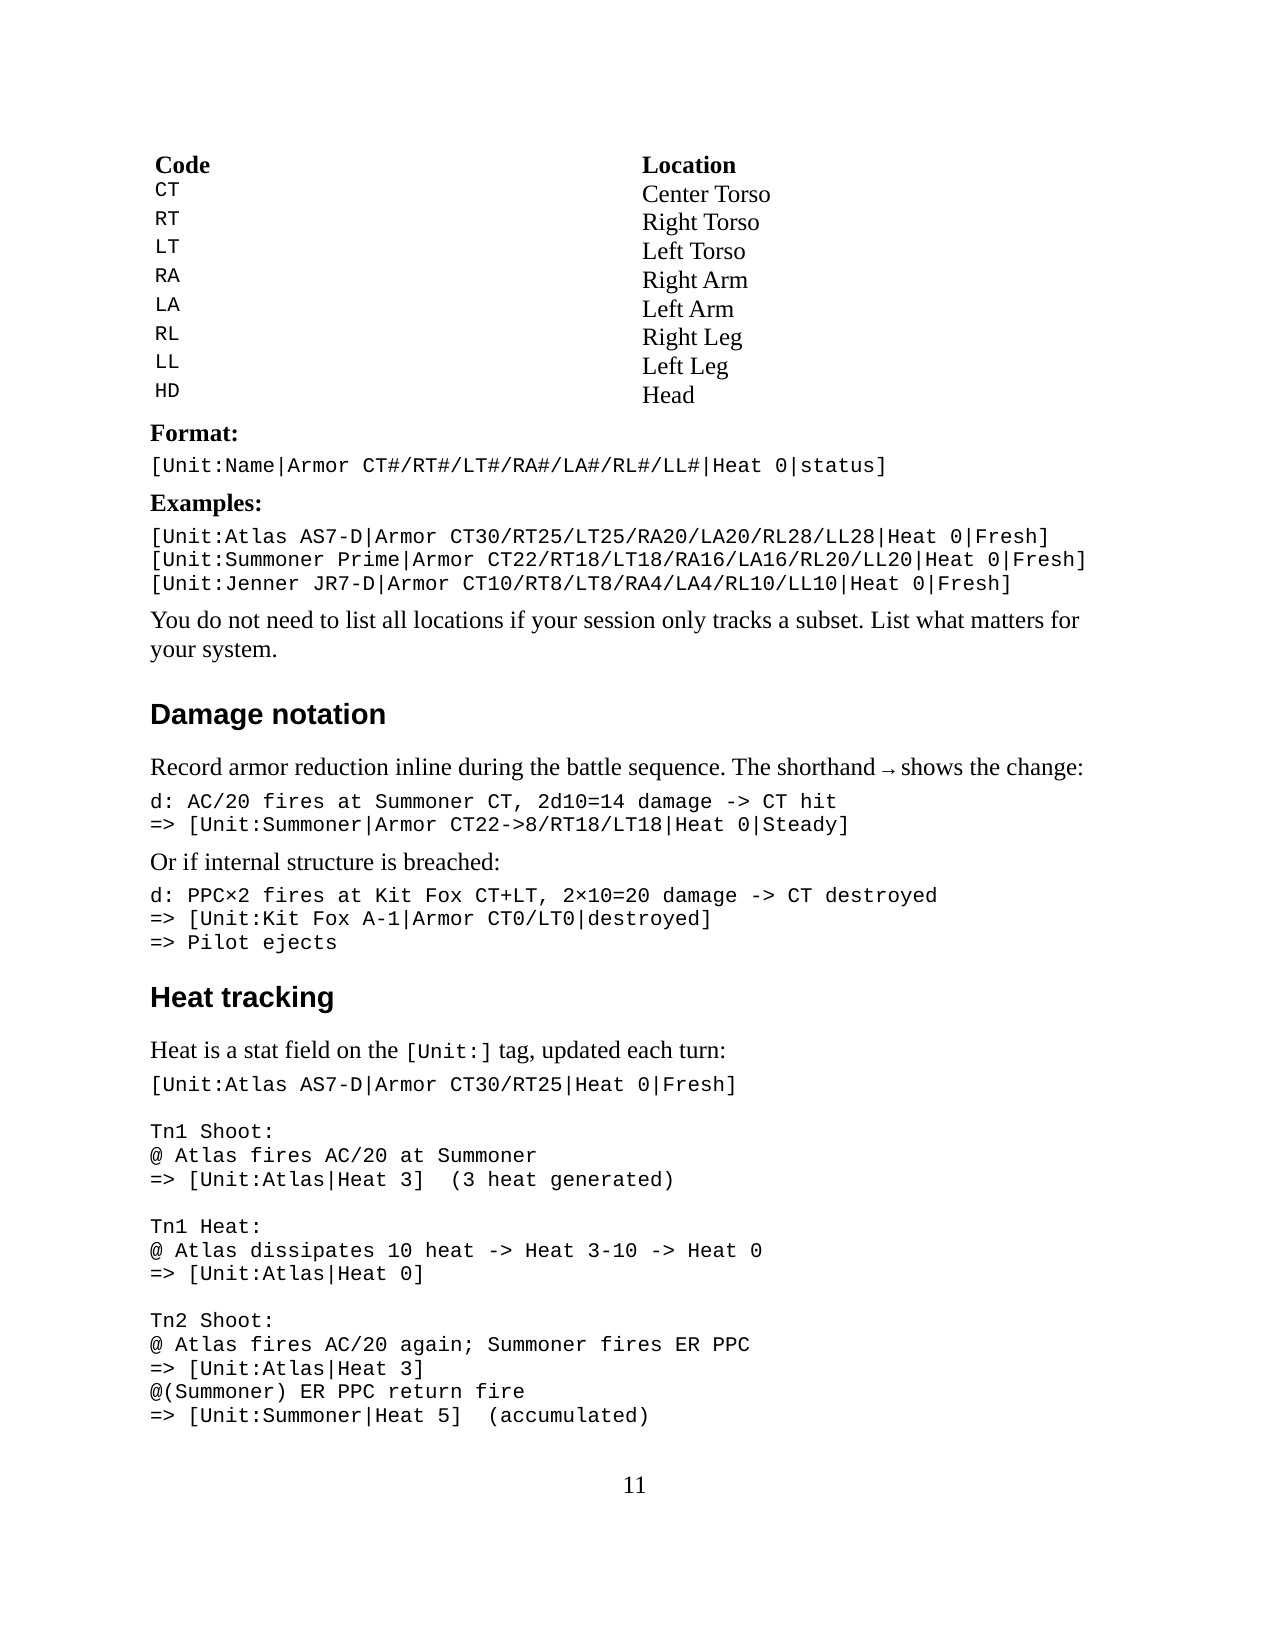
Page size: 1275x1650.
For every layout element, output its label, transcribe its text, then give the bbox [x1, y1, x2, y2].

table_cell HD [150, 380, 637, 409]
table_cell Left Leg [638, 351, 1125, 380]
text @(Summoner) ER PPC return fire [150, 1381, 1125, 1405]
text [Unit:Summoner Prime|Armor CT22/RT18/LT18/RA16/LA16/RL20/LL20|Heat 0|Fresh] [150, 549, 1125, 573]
table_cell Left Torso [638, 236, 1125, 265]
table_cell Center Torso [638, 179, 1125, 207]
text => [Unit:Summoner|Heat 5] (accumulated) [150, 1405, 1125, 1429]
text => [Unit:Atlas|Heat 0] [150, 1263, 1125, 1287]
text => [Unit:Kit Fox A-1|Armor CT0/LT0|destroyed] [150, 908, 1125, 932]
text Heat is a stat field on the [Unit:] tag, updated each turn: [150, 1036, 1125, 1065]
table_cell LT [150, 236, 637, 265]
table_cell Right Arm [638, 265, 1125, 294]
text Format: [150, 418, 1125, 446]
text Tn1 Shoot: [150, 1121, 1125, 1145]
text => [Unit:Atlas|Heat 3] (3 heat generated) [150, 1169, 1125, 1192]
table_cell Right Torso [638, 208, 1125, 236]
text @ Atlas fires AC/20 at Summoner [150, 1145, 1125, 1169]
text => Pilot ejects [150, 932, 1125, 956]
text [Unit:Name|Armor CT#/RT#/LT#/RA#/LA#/RL#/LL#|Heat 0|status] [150, 455, 1125, 479]
table_cell Left Arm [638, 294, 1125, 322]
text => [Unit:Summoner|Armor CT22->8/RT18/LT18|Heat 0|Steady] [150, 814, 1125, 838]
text [Unit:Jenner JR7-D|Armor CT10/RT8/LT8/RA4/LA4/RL10/LL10|Heat 0|Fresh] [150, 573, 1125, 597]
table_cell LL [150, 351, 637, 380]
subtitle Damage notation [150, 697, 1125, 731]
text Or if internal structure is breached: [150, 847, 1125, 876]
table_header Code [150, 150, 637, 179]
table_cell RT [150, 208, 637, 236]
table_cell CT [150, 179, 637, 207]
text @ Atlas fires AC/20 again; Summoner fires ER PPC [150, 1334, 1125, 1358]
text Tn2 Shoot: [150, 1311, 1125, 1334]
table_cell LA [150, 294, 637, 322]
text [Unit:Atlas AS7-D|Armor CT30/RT25/LT25/RA20/LA20/RL28/LL28|Heat 0|Fresh] [150, 526, 1125, 549]
table_cell Head [638, 380, 1125, 409]
text d: PPC×2 fires at Kit Fox CT+LT, 2×10=20 damage -> CT destroyed [150, 884, 1125, 908]
text Examples: [150, 488, 1125, 517]
text Tn1 Heat: [150, 1216, 1125, 1239]
subtitle Heat tracking [150, 981, 1125, 1014]
table_cell Right Leg [638, 323, 1125, 351]
text @ Atlas dissipates 10 heat -> Heat 3-10 -> Heat 0 [150, 1239, 1125, 1263]
table_cell RA [150, 265, 637, 294]
text [Unit:Atlas AS7-D|Armor CT30/RT25|Heat 0|Fresh] [150, 1074, 1125, 1098]
text => [Unit:Atlas|Heat 3] [150, 1358, 1125, 1381]
text Record armor reduction inline during the battle sequence. The shorthand → shows the change: [150, 752, 1125, 782]
text d: AC/20 fires at Summoner CT, 2d10=14 damage -> CT hit [150, 791, 1125, 814]
text You do not need to list all locations if your session only tracks a subset. List what matters for your system. [150, 606, 1125, 663]
table_cell RL [150, 323, 637, 351]
table_header Location [638, 150, 1125, 179]
